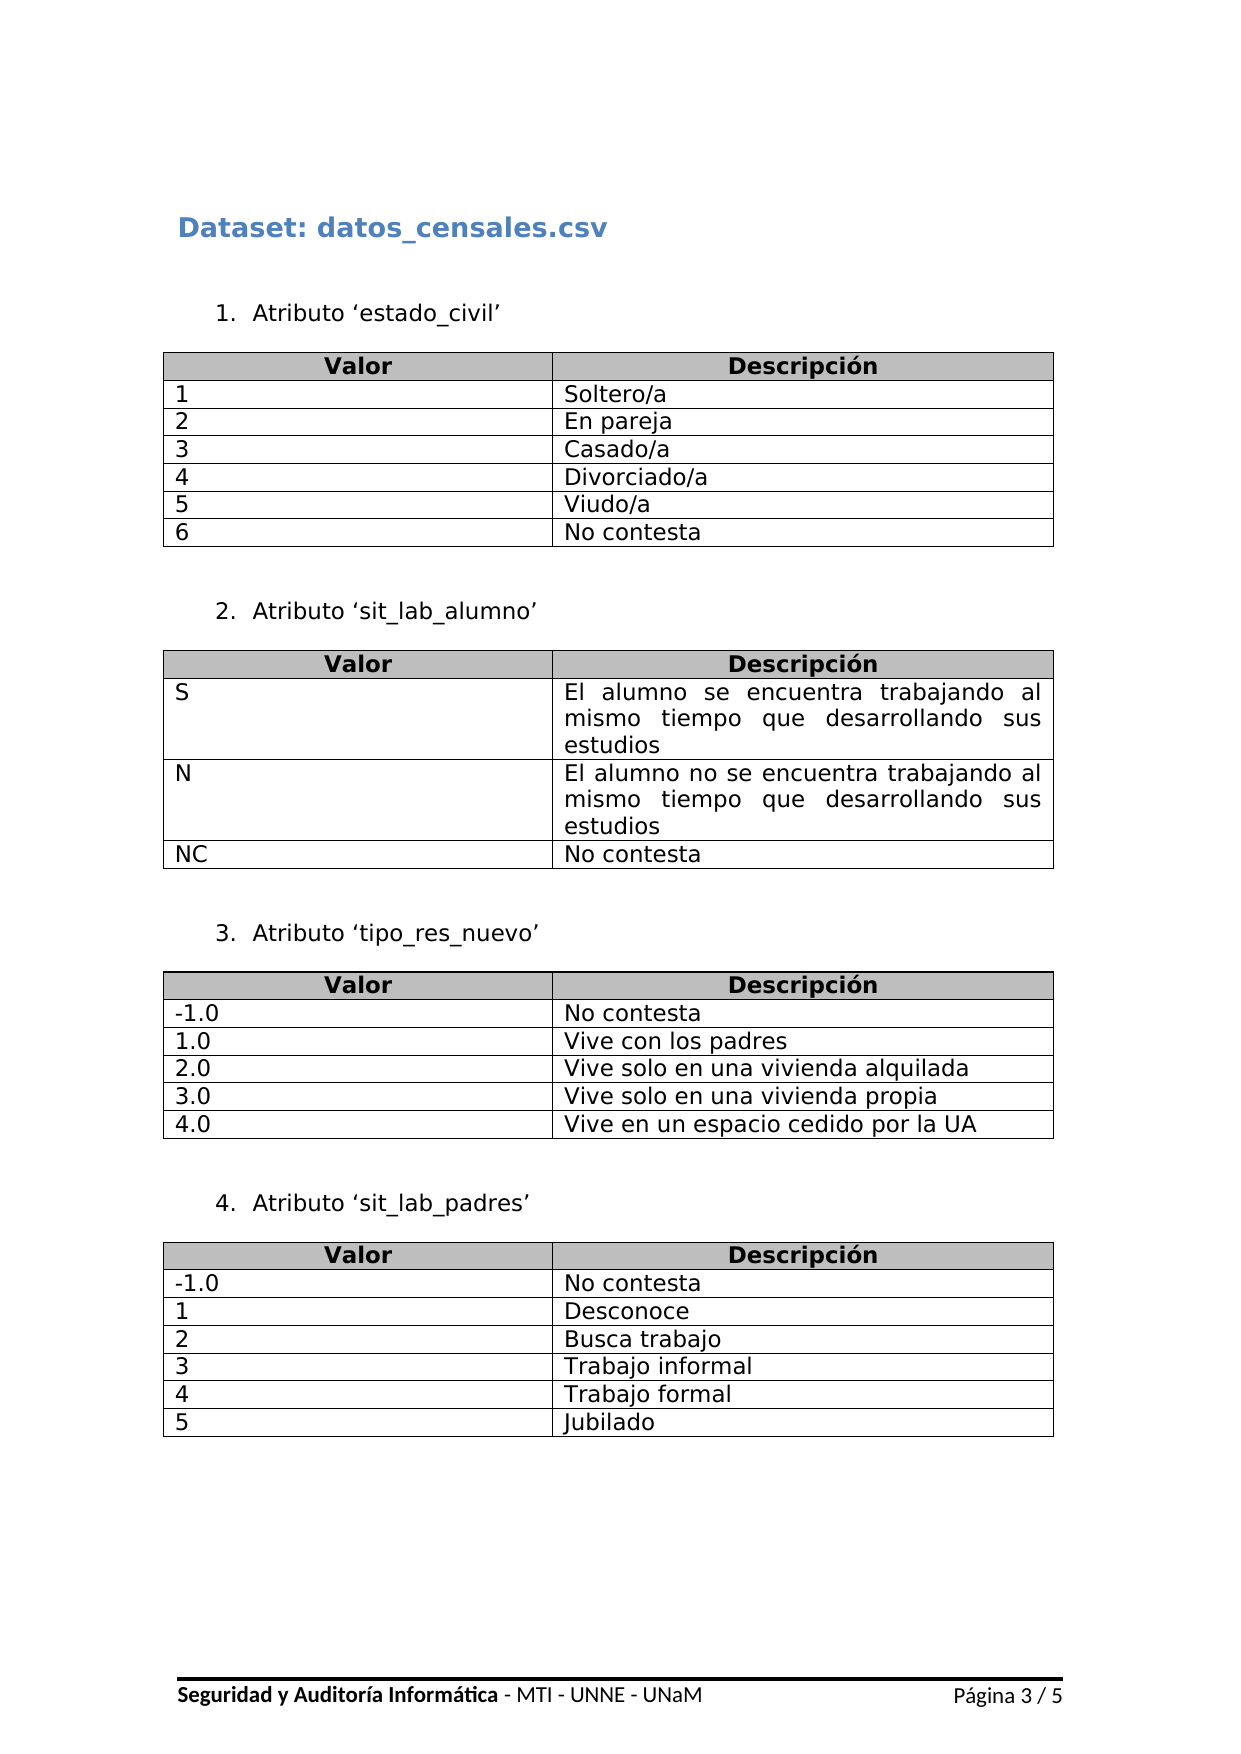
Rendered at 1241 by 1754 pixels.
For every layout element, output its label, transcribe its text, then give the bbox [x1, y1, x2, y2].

table_cell No contesta [553, 519, 1053, 546]
table_header Valor [164, 651, 552, 678]
table_cell El alumno no se encuentra trabajando al mismo tiempo que desarrollando sus estudios [553, 760, 1053, 840]
table_cell 5 [164, 1409, 552, 1436]
table_cell 2 [164, 1326, 552, 1352]
table_cell Viudo/a [553, 492, 1053, 518]
subtitle Dataset: datos_censales.csv [177, 213, 1063, 244]
table_header Valor [164, 1243, 552, 1269]
table_cell Desconoce [553, 1298, 1053, 1325]
table_cell Divorciado/a [553, 464, 1053, 491]
table_cell No contesta [553, 841, 1053, 867]
table_cell Trabajo informal [553, 1354, 1053, 1380]
table_cell 1 [164, 381, 552, 407]
table_cell 1.0 [164, 1028, 552, 1054]
table_cell Trabajo formal [553, 1381, 1053, 1408]
table_cell -1.0 [164, 1270, 552, 1297]
table_cell Busca trabajo [553, 1326, 1053, 1352]
table_cell Vive con los padres [553, 1028, 1053, 1054]
table_cell Jubilado [553, 1409, 1053, 1436]
table_cell S [164, 679, 552, 759]
table_cell 3 [164, 1354, 552, 1380]
list Atributo ‘sit_lab_alumno’ [215, 598, 1063, 625]
table_cell 3.0 [164, 1083, 552, 1110]
list Atributo ‘estado_civil’ [215, 301, 1063, 327]
table_header Descripción [553, 651, 1053, 678]
table_header Descripción [553, 353, 1053, 380]
table_cell Casado/a [553, 436, 1053, 463]
table_cell No contesta [553, 1000, 1053, 1027]
table_cell 2.0 [164, 1056, 552, 1082]
table_cell En pareja [553, 409, 1053, 435]
table_cell El alumno se encuentra trabajando al mismo tiempo que desarrollando sus estudios [553, 679, 1053, 759]
table_cell 2 [164, 409, 552, 435]
table_cell 4 [164, 464, 552, 491]
table_cell -1.0 [164, 1000, 552, 1027]
table_cell Soltero/a [553, 381, 1053, 407]
table_cell N [164, 760, 552, 840]
table_cell No contesta [553, 1270, 1053, 1297]
table_cell Vive en un espacio cedido por la UA [553, 1111, 1053, 1138]
table_header Descripción [553, 1243, 1053, 1269]
table_header Valor [164, 353, 552, 380]
table_header Valor [164, 973, 552, 999]
table_cell 5 [164, 492, 552, 518]
table_cell 3 [164, 436, 552, 463]
table_cell 6 [164, 519, 552, 546]
table_cell NC [164, 841, 552, 867]
list Atributo ‘sit_lab_padres’ [215, 1190, 1063, 1217]
table_cell 1 [164, 1298, 552, 1325]
table_cell 4 [164, 1381, 552, 1408]
table_cell Vive solo en una vivienda propia [553, 1083, 1053, 1110]
table_header Descripción [553, 973, 1053, 999]
table_cell 4.0 [164, 1111, 552, 1138]
list Atributo ‘tipo_res_nuevo’ [215, 920, 1063, 947]
table_cell Vive solo en una vivienda alquilada [553, 1056, 1053, 1082]
